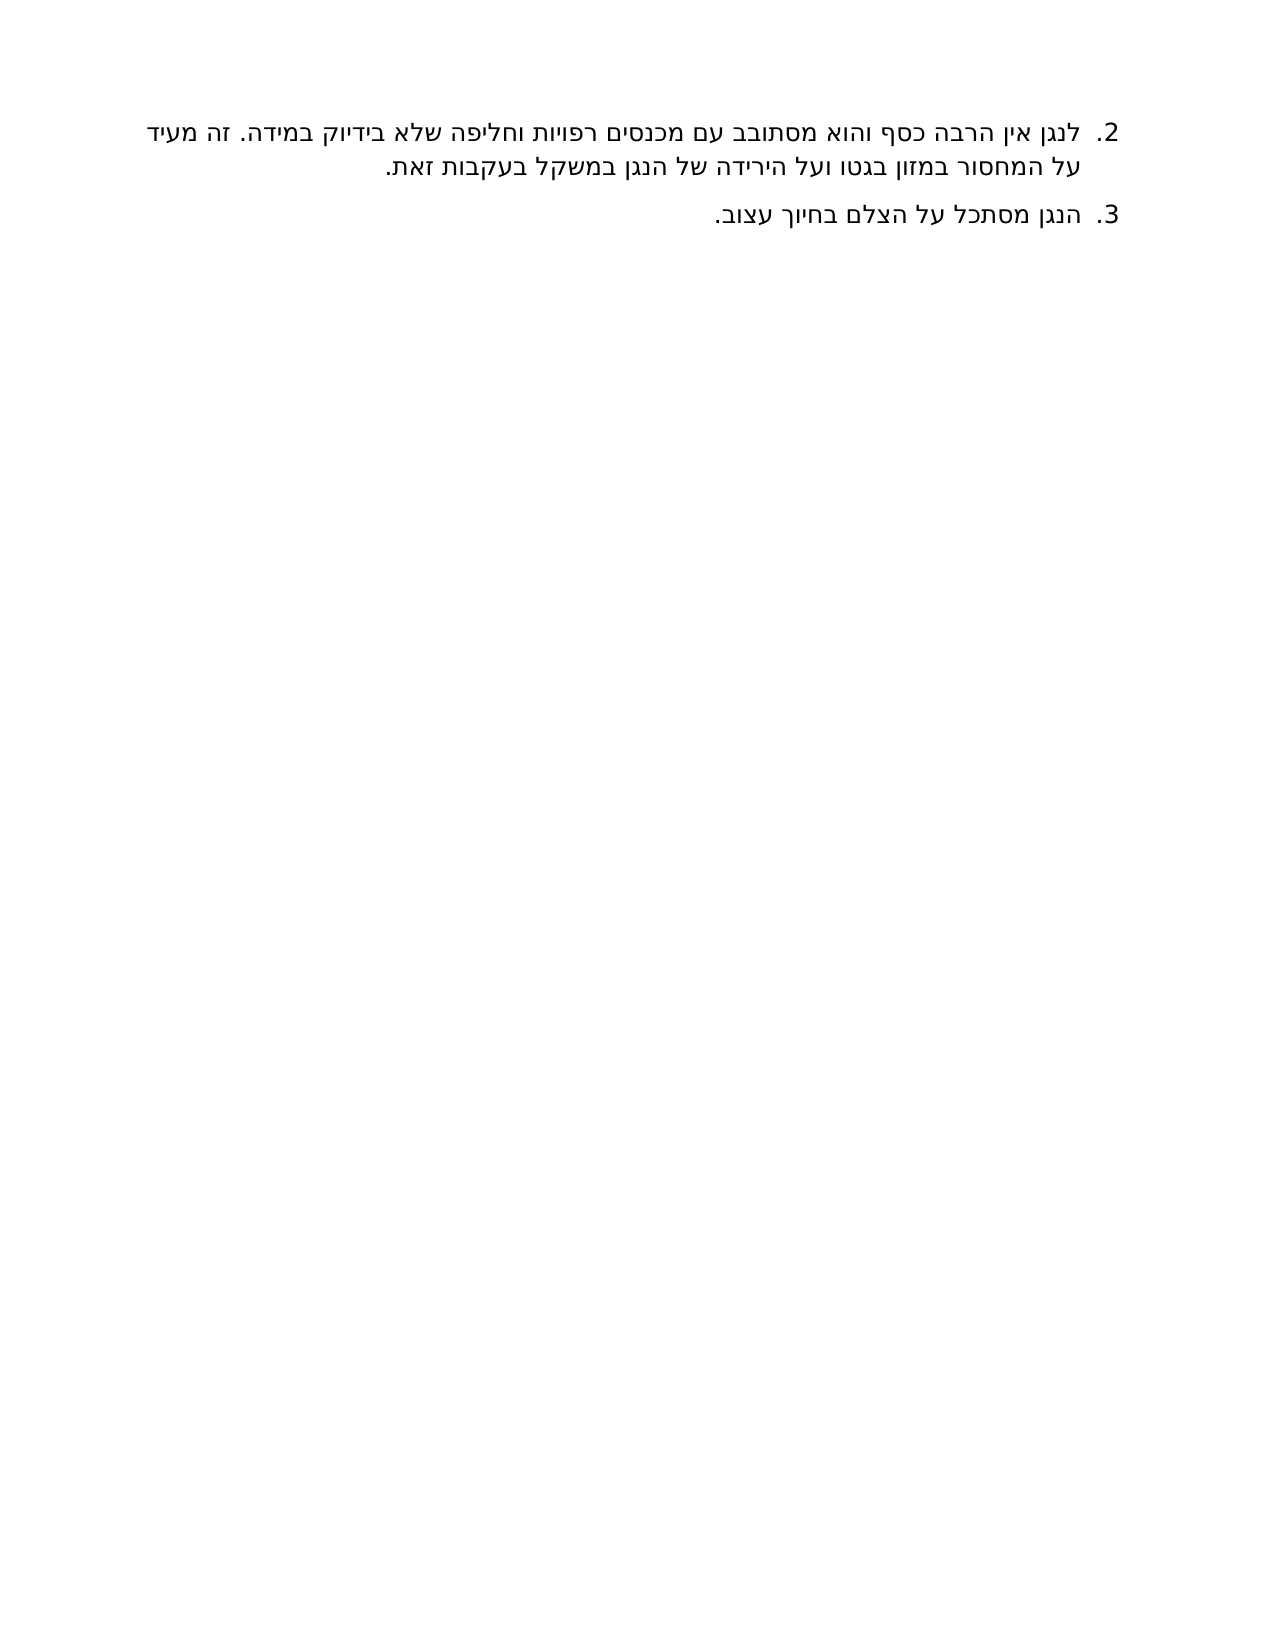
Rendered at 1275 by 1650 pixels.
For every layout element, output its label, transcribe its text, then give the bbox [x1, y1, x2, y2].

list לנגן אין הרבה כסף והוא מסתובב עם מכנסים רפויות וחליפה שלא בידיוק במידה. זה מעיד על המחסור במזון בגטו ועל הירידה של הנגן במשקל בעקבות זאת. [118, 118, 1119, 181]
list הנגן מסתכל על הצלם בחיוך עצוב. [118, 200, 1119, 229]
